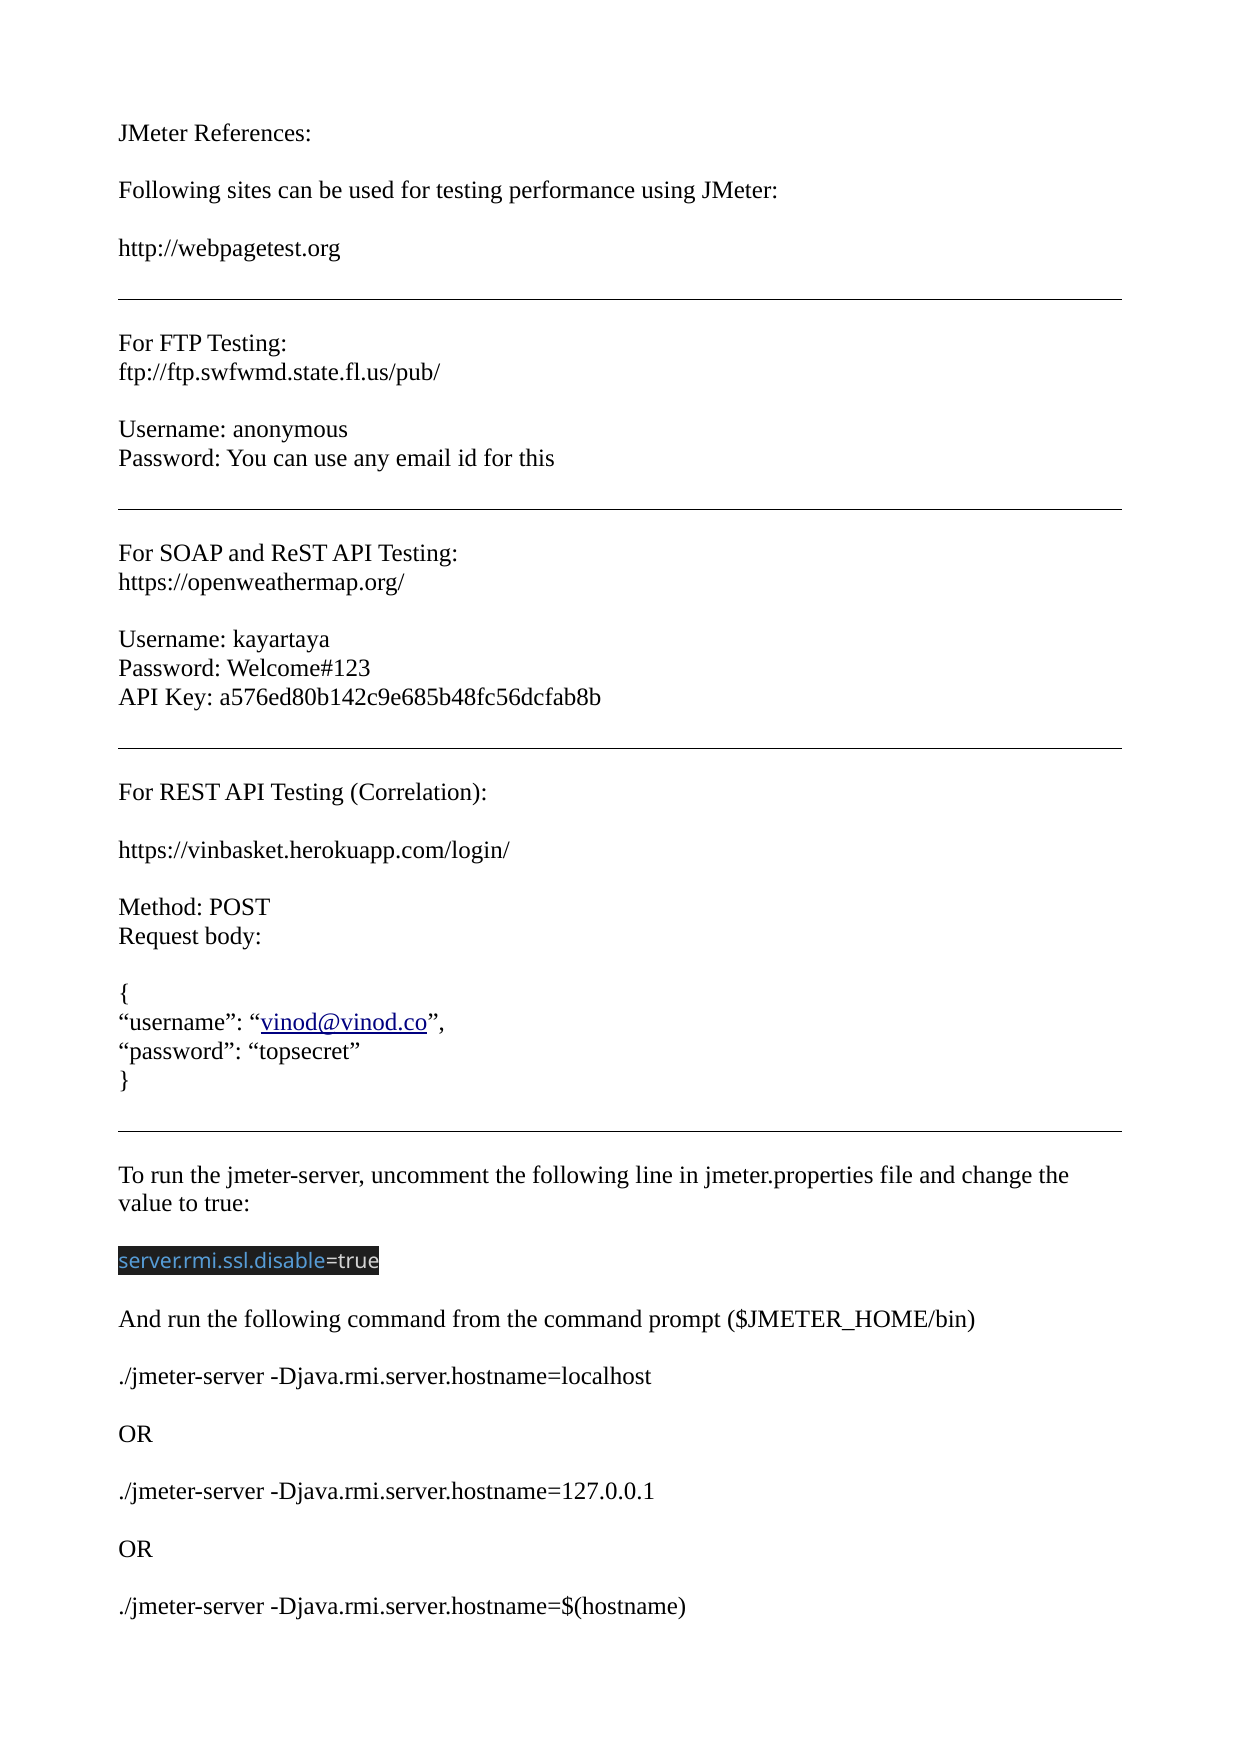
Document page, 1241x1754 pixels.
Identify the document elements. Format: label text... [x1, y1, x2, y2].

text JMeter References: [118, 118, 1122, 147]
text “password”: “topsecret” [118, 1036, 1122, 1065]
text Password: You can use any email id for this [118, 443, 1122, 472]
text ./jmeter-server -Djava.rmi.server.hostname=localhost [118, 1361, 1122, 1390]
text Username: anonymous [118, 414, 1122, 443]
text } [118, 1065, 1122, 1093]
text Following sites can be used for testing performance using JMeter: [118, 176, 1122, 204]
text “username”: “vinod@vinod.co”, [118, 1007, 1122, 1036]
text http://webpagetest.org [118, 233, 1122, 262]
text OR [118, 1534, 1122, 1562]
text Password: Welcome#123 [118, 653, 1122, 682]
text server.rmi.ssl.disable=true [118, 1246, 1122, 1275]
text OR [118, 1419, 1122, 1447]
text Method: POST [118, 892, 1122, 921]
text ftp://ftp.swfwmd.state.fl.us/pub/ [118, 357, 1122, 386]
text { [118, 978, 1122, 1007]
text Username: kayartaya [118, 624, 1122, 653]
text And run the following command from the command prompt ($JMETER_HOME/bin) [118, 1304, 1122, 1332]
text ./jmeter-server -Djava.rmi.server.hostname=$(hostname) [118, 1591, 1122, 1620]
text https://openweathermap.org/ [118, 567, 1122, 596]
text API Key: a576ed80b142c9e685b48fc56dcfab8b [118, 682, 1122, 711]
text ./jmeter-server -Djava.rmi.server.hostname=127.0.0.1 [118, 1476, 1122, 1505]
text https://vinbasket.herokuapp.com/login/ [118, 835, 1122, 863]
text For REST API Testing (Correlation): [118, 777, 1122, 806]
text For SOAP and ReST API Testing: [118, 538, 1122, 567]
text For FTP Testing: [118, 328, 1122, 357]
text Request body: [118, 921, 1122, 950]
text To run the jmeter-server, uncomment the following line in jmeter.properties file and change the value to true: [118, 1160, 1122, 1217]
